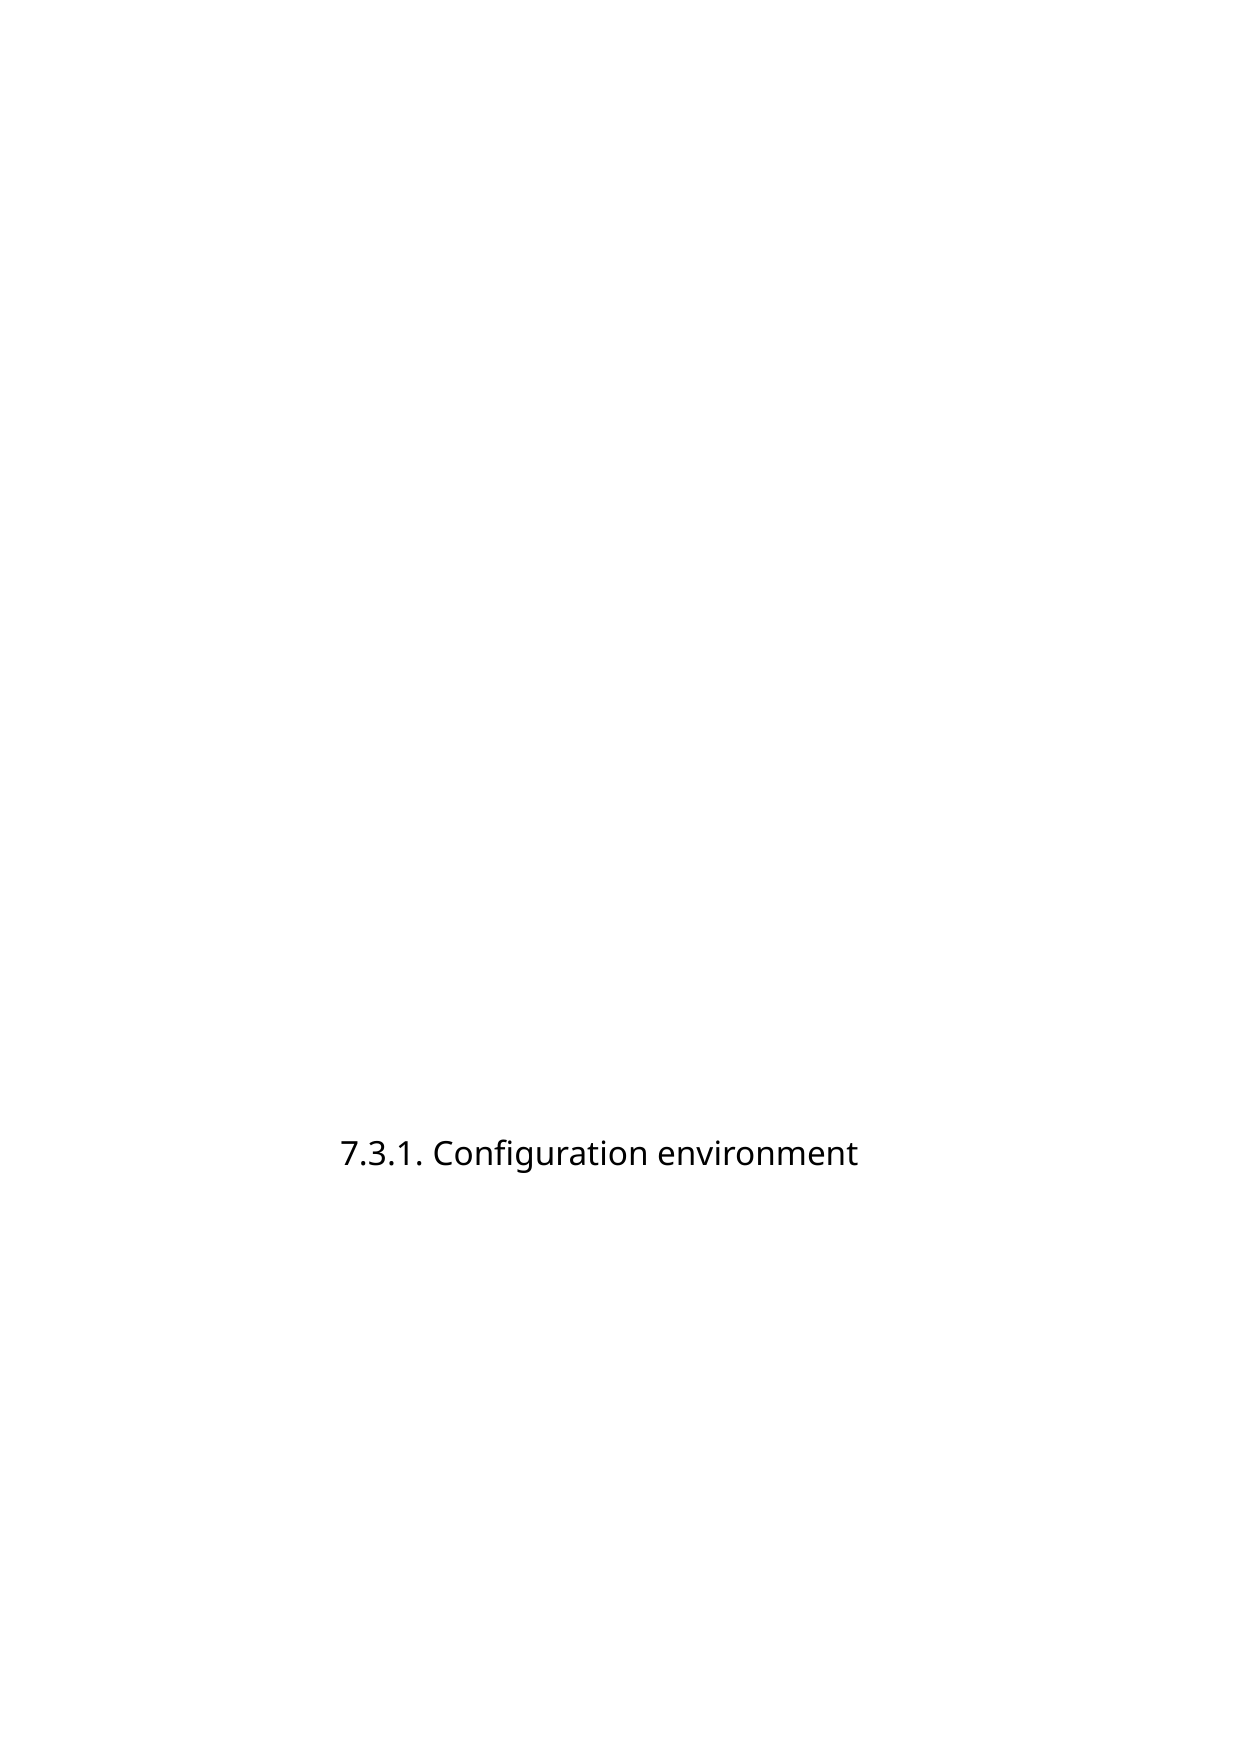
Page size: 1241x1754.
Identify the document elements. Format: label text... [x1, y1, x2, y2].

text 7.3.1. Configuration environment [340, 1130, 1122, 1176]
